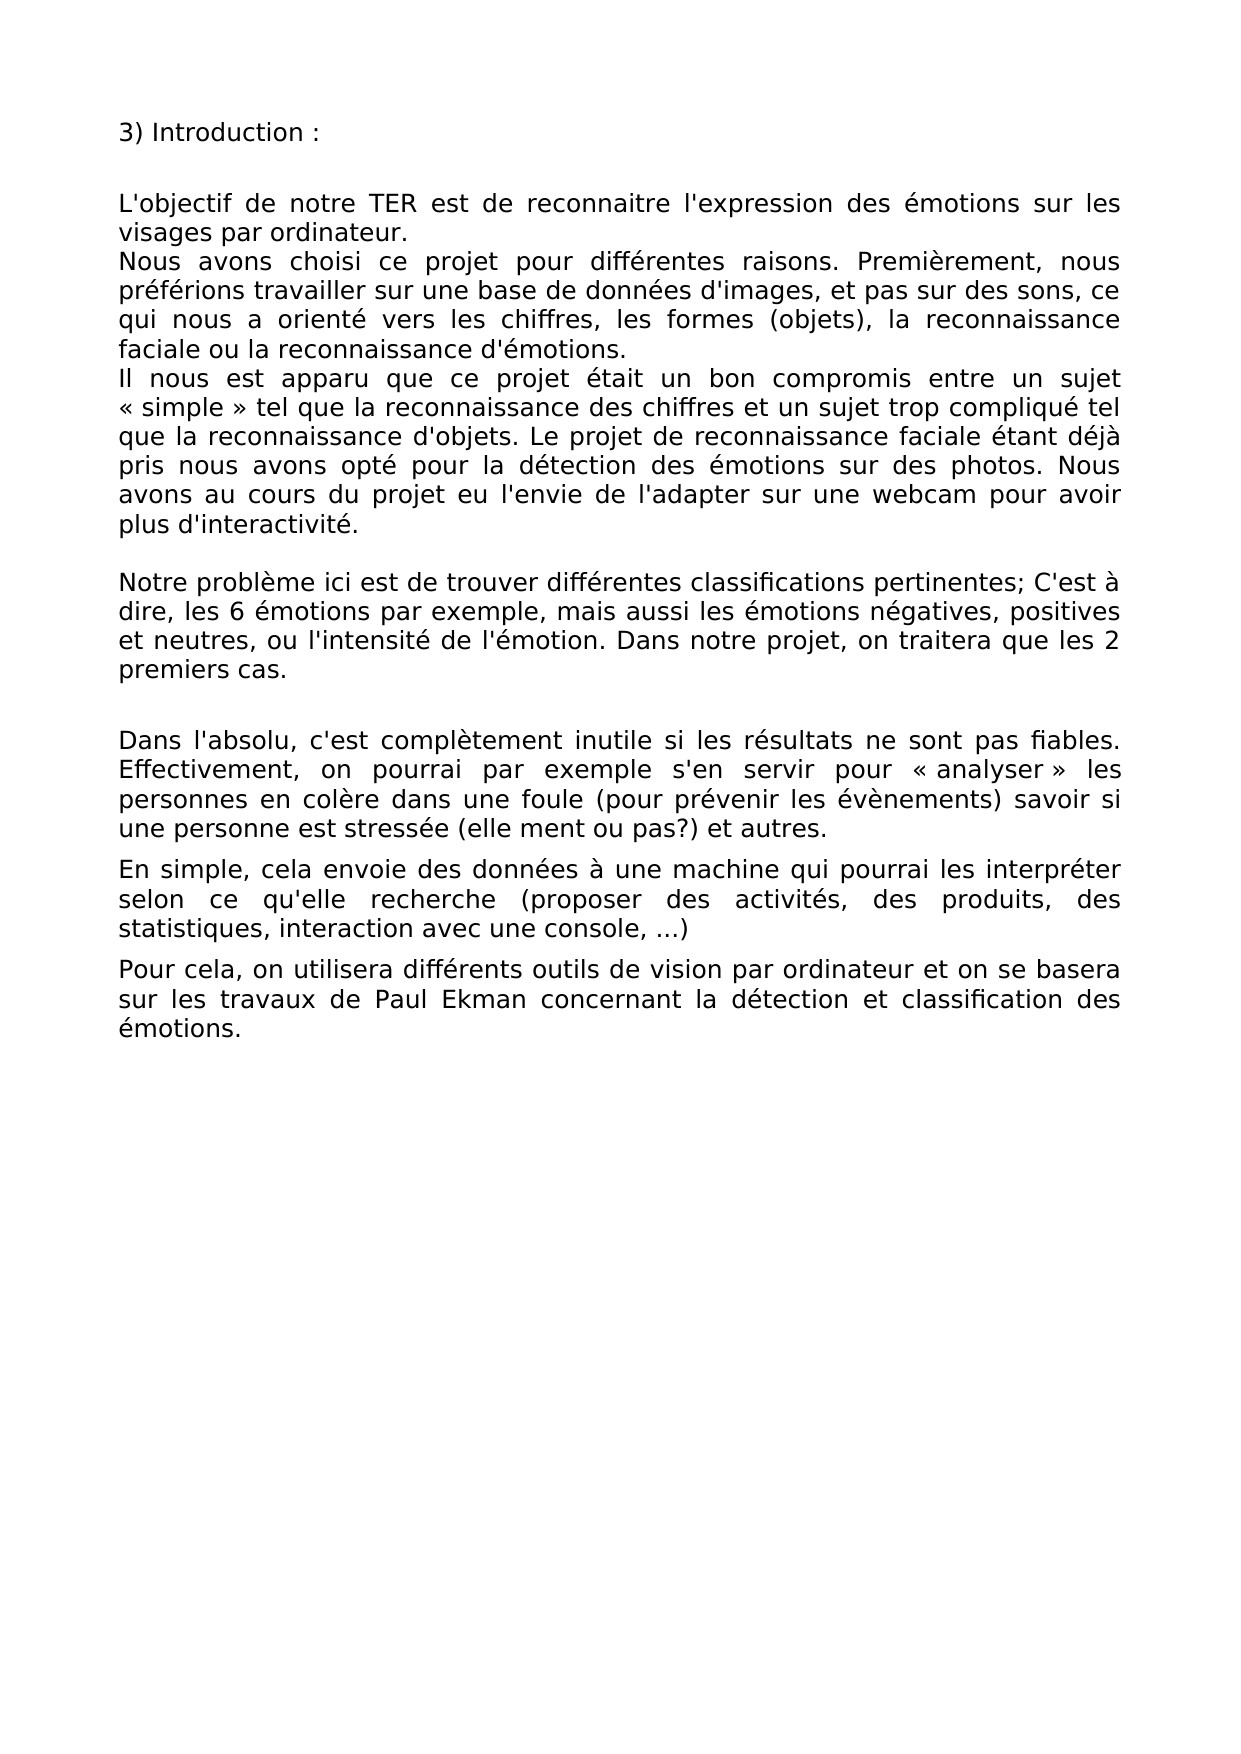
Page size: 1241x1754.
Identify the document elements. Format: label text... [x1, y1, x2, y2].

text L'objectif de notre TER est de reconnaitre l'expression des émotions sur les visages par ordinateur. [118, 189, 1122, 247]
text Nous avons choisi ce projet pour différentes raisons. Premièrement, nous préférions travailler sur une base de données d'images, et pas sur des sons, ce qui nous a orienté vers les chiffres, les formes (objets), la reconnaissance faciale ou la reconnaissance d'émotions. [118, 247, 1122, 364]
text Pour cela, on utilisera différents outils de vision par ordinateur et on se basera sur les travaux de Paul Ekman concernant la détection et classification des émotions. [118, 956, 1122, 1043]
text 3) Introduction : [118, 118, 1122, 147]
text Dans l'absolu, c'est complètement inutile si les résultats ne sont pas fiables. Effectivement, on pourrai par exemple s'en servir pour « analyser » les personnes en colère dans une foule (pour prévenir les évènements) savoir si une personne est stressée (elle ment ou pas?) et autres. [118, 726, 1122, 843]
text En simple, cela envoie des données à une machine qui pourrai les interpréter selon ce qu'elle recherche (proposer des activités, des produits, des statistiques, interaction avec une console, ...) [118, 856, 1122, 943]
text Notre problème ici est de trouver différentes classifications pertinentes; C'est à dire, les 6 émotions par exemple, mais aussi les émotions négatives, positives et neutres, ou l'intensité de l'émotion. Dans notre projet, on traitera que les 2 premiers cas. [118, 568, 1122, 685]
text Il nous est apparu que ce projet était un bon compromis entre un sujet « simple » tel que la reconnaissance des chiffres et un sujet trop compliqué tel que la reconnaissance d'objets. Le projet de reconnaissance faciale étant déjà pris nous avons opté pour la détection des émotions sur des photos. Nous avons au cours du projet eu l'envie de l'adapter sur une webcam pour avoir plus d'interactivité. [118, 364, 1122, 539]
